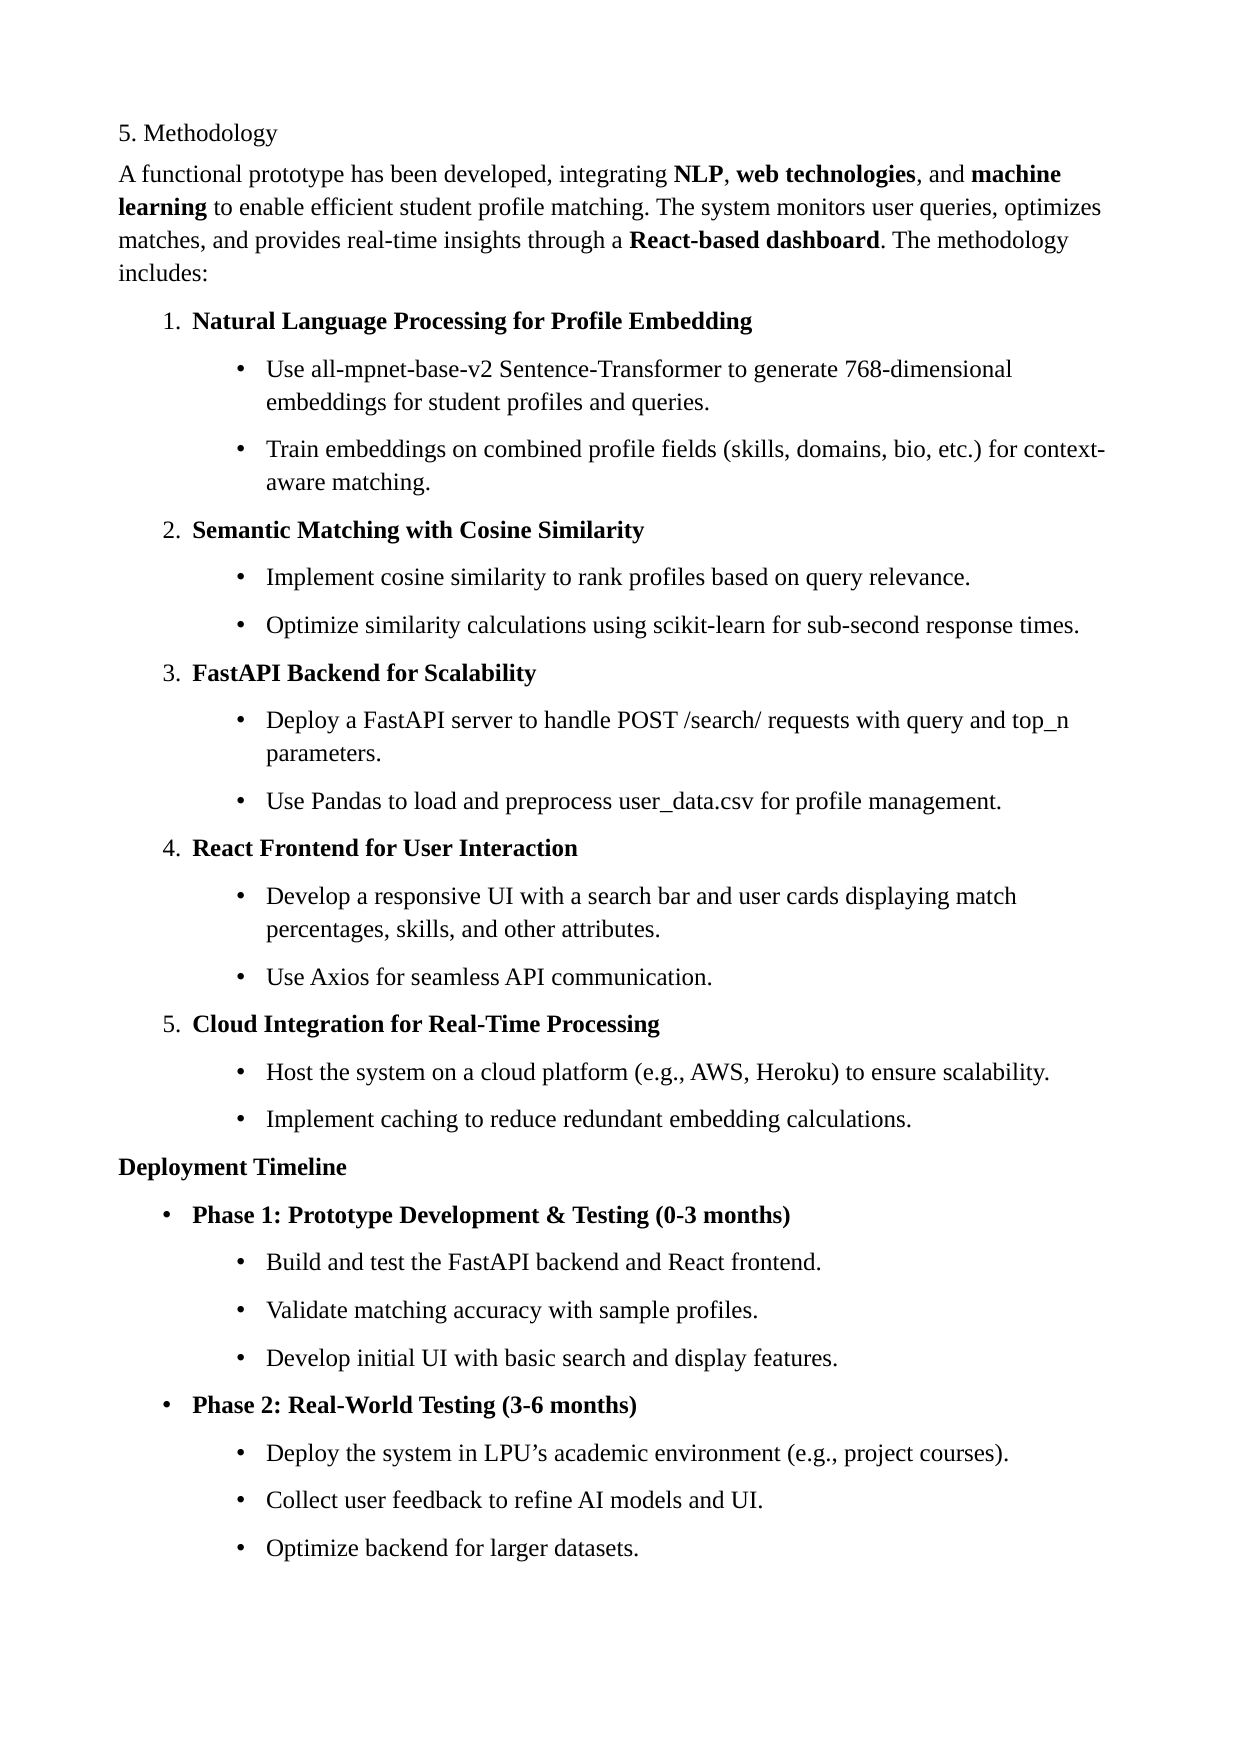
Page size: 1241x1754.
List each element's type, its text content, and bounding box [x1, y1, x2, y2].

list Validate matching accuracy with sample profiles. [236, 1295, 1122, 1324]
list Deploy a FastAPI server to handle POST /search/ requests with query and top_n parameters. [236, 705, 1122, 767]
text Deployment Timeline [118, 1152, 1122, 1181]
list Phase 1: Prototype Development & Testing (0-3 months) [162, 1200, 1122, 1228]
list Host the system on a cloud platform (e.g., AWS, Heroku) to ensure scalability. [236, 1057, 1122, 1086]
list Implement caching to reduce redundant embedding calculations. [236, 1104, 1122, 1133]
list Use all-mpnet-base-v2 Sentence-Transformer to generate 768-dimensional embeddings for student profiles and queries. [236, 354, 1122, 415]
list Phase 2: Real-World Testing (3-6 months) [162, 1390, 1122, 1419]
list Deploy the system in LPU’s academic environment (e.g., project courses). [236, 1438, 1122, 1467]
list Build and test the FastAPI backend and React frontend. [236, 1247, 1122, 1276]
list Cloud Integration for Real-Time Processing [162, 1009, 1122, 1038]
list Develop initial UI with basic search and display features. [236, 1343, 1122, 1371]
list Collect user feedback to refine AI models and UI. [236, 1485, 1122, 1514]
list Optimize backend for larger datasets. [236, 1533, 1122, 1562]
list Optimize similarity calculations using scikit-learn for sub-second response times. [236, 610, 1122, 639]
list Use Pandas to load and preprocess user_data.csv for profile management. [236, 786, 1122, 815]
subtitle 5. Methodology [118, 118, 1122, 147]
list Natural Language Processing for Profile Embedding [162, 306, 1122, 335]
list Use Axios for seamless API communication. [236, 962, 1122, 991]
list Implement cosine similarity to rank profiles based on query relevance. [236, 562, 1122, 591]
list Develop a responsive UI with a search bar and user cards displaying match percentages, skills, and other attributes. [236, 881, 1122, 943]
list Semantic Matching with Cosine Similarity [162, 515, 1122, 544]
list Train embeddings on combined profile fields (skills, domains, bio, etc.) for context-aware matching. [236, 434, 1122, 496]
text A functional prototype has been developed, integrating NLP, web technologies, and machine learning to enable efficient student profile matching. The system monitors user queries, optimizes matches, and provides real-time insights through a React-based dashboard. The methodology includes: [118, 159, 1122, 287]
list React Frontend for User Interaction [162, 833, 1122, 862]
list FastAPI Backend for Scalability [162, 658, 1122, 686]
